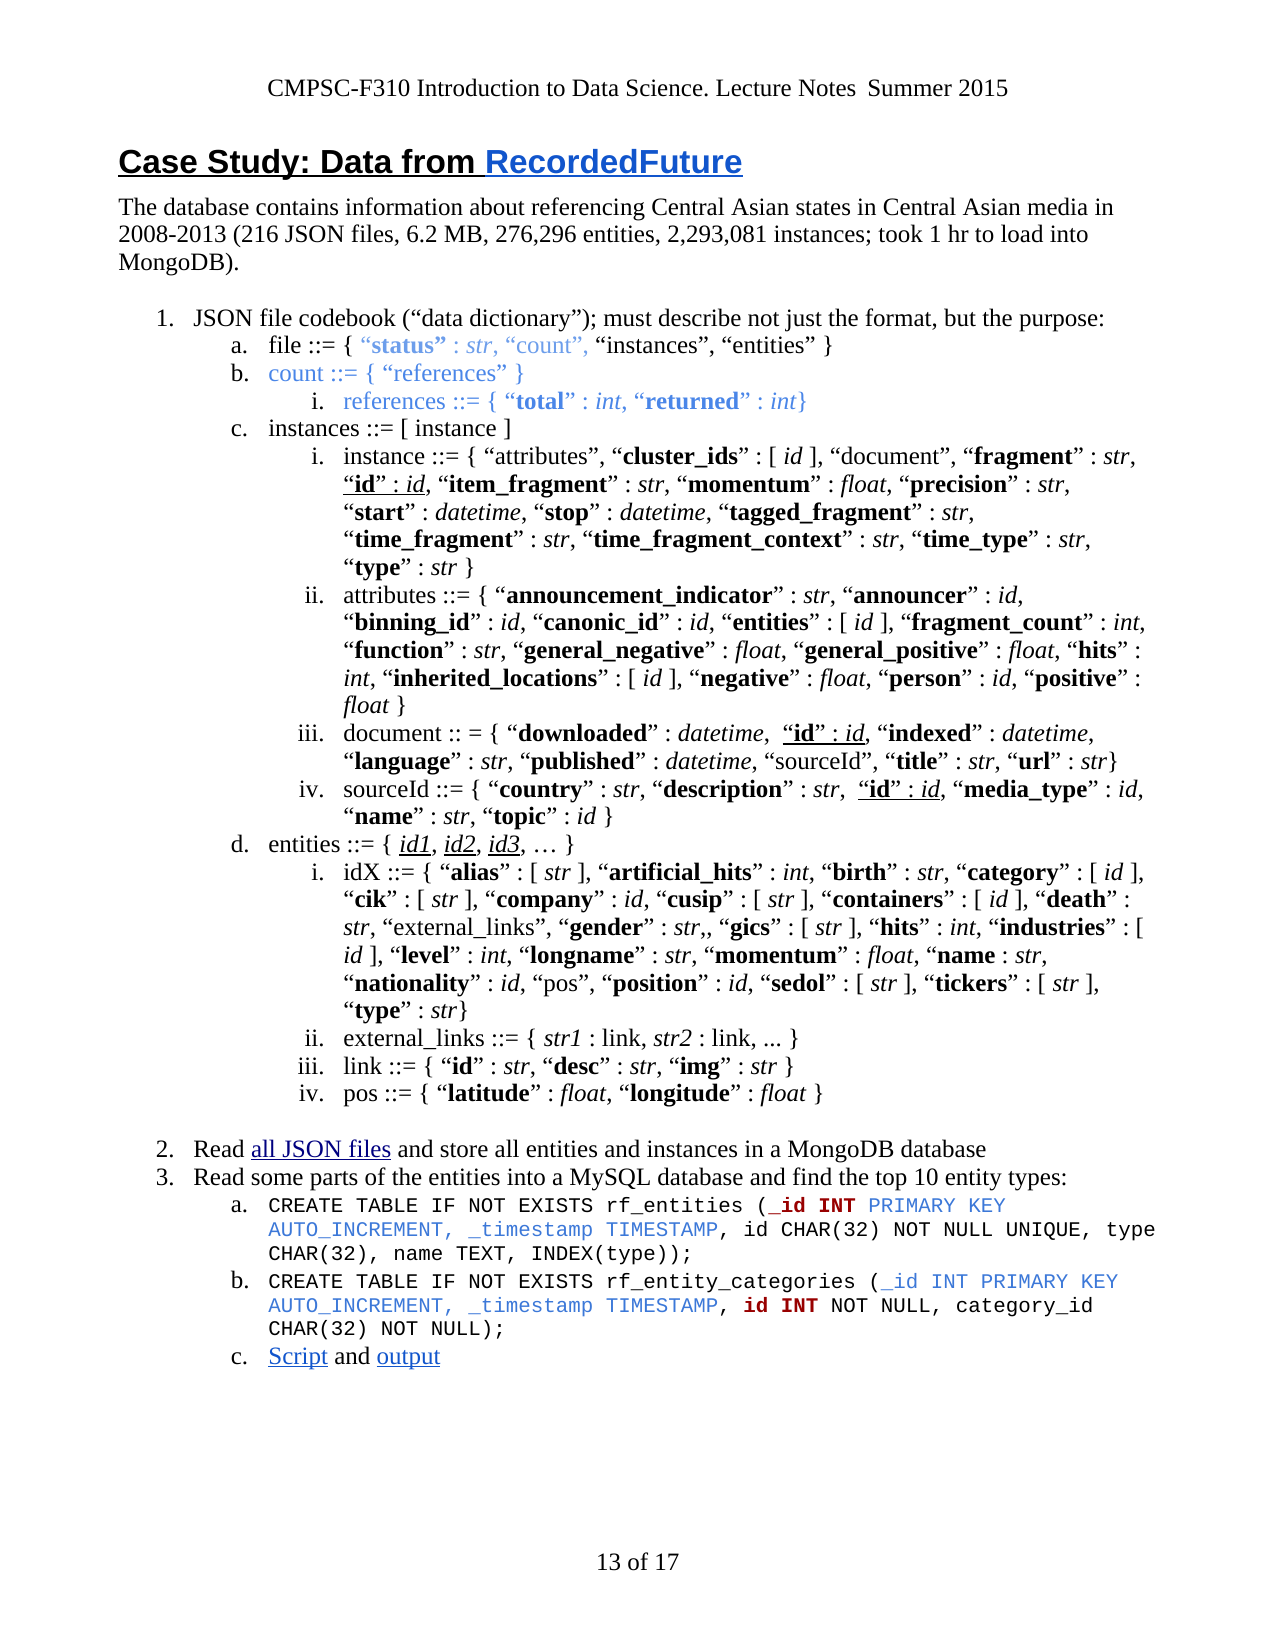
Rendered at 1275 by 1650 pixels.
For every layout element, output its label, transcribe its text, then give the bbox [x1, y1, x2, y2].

list external_links ::= { str1 : link, str2 : link, ... } [118, 1024, 1157, 1052]
list attributes ::= { “announcement_indicator” : str, “announcer” : id, “binning_id” : id, “canonic_id” : id, “entities” : [ id ], “fragment_count” : int, “function” : str, “general_negative” : float, “general_positive” : float, “hits” : int, “inherited_locations” : [ id ], “negative” : float, “person” : id, “positive” : float } [118, 581, 1157, 719]
list sourceId ::= { “country” : str, “description” : str, “id” : id, “media_type” : id, “name” : str, “topic” : id } [118, 775, 1157, 830]
list Script and output [231, 1342, 1157, 1370]
list references ::= { “total” : int, “returned” : int} [118, 387, 1157, 414]
list file ::= { “status” : str, “count”, “instances”, “entities” } [231, 331, 1157, 359]
list Read all JSON files and store all entities and instances in a MongoDB database [156, 1135, 1157, 1163]
list pos ::= { “latitude” : float, “longitude” : float } [118, 1079, 1157, 1107]
list CREATE TABLE IF NOT EXISTS rf_entity_categories (_id INT PRIMARY KEY AUTO_INCREMENT, _timestamp TIMESTAMP, id INT NOT NULL, category_id CHAR(32) NOT NULL); [231, 1266, 1157, 1342]
list CREATE TABLE IF NOT EXISTS rf_entities (_id INT PRIMARY KEY AUTO_INCREMENT, _timestamp TIMESTAMP, id CHAR(32) NOT NULL UNIQUE, type CHAR(32), name TEXT, INDEX(type)); [231, 1190, 1157, 1266]
list document :: = { “downloaded” : datetime, “id” : id, “indexed” : datetime, “language” : str, “published” : datetime, “sourceId”, “title” : str, “url” : str} [118, 719, 1157, 775]
list instances ::= [ instance ] [231, 414, 1157, 442]
list idX ::= { “alias” : [ str ], “artificial_hits” : int, “birth” : str, “category” : [ id ], “cik” : [ str ], “company” : id, “cusip” : [ str ], “containers” : [ id ], “death” : str, “external_links”, “gender” : str,, “gics” : [ str ], “hits” : int, “industries” : [ id ], “level” : int, “longname” : str, “momentum” : float, “name : str, “nationality” : id, “pos”, “position” : id, “sedol” : [ str ], “tickers” : [ str ], “type” : str} [118, 858, 1157, 1024]
list link ::= { “id” : str, “desc” : str, “img” : str } [118, 1052, 1157, 1079]
subtitle Case Study: Data from RecordedFuture [118, 143, 1157, 180]
list count ::= { “references” } [231, 359, 1157, 387]
list entities ::= { id1, id2, id3, … } [231, 830, 1157, 858]
text The database contains information about referencing Central Asian states in Central Asian media in 2008-2013 (216 JSON files, 6.2 MB, 276,296 entities, 2,293,081 instances; took 1 hr to load into MongoDB). [118, 193, 1157, 276]
list instance ::= { “attributes”, “cluster_ids” : [ id ], “document”, “fragment” : str, “id” : id, “item_fragment” : str, “momentum” : float, “precision” : str, “start” : datetime, “stop” : datetime, “tagged_fragment” : str, “time_fragment” : str, “time_fragment_context” : str, “time_type” : str, “type” : str } [118, 442, 1157, 581]
list JSON file codebook (“data dictionary”); must describe not just the format, but the purpose: [156, 304, 1157, 331]
list Read some parts of the entities into a MySQL database and find the top 10 entity types: [156, 1163, 1157, 1190]
